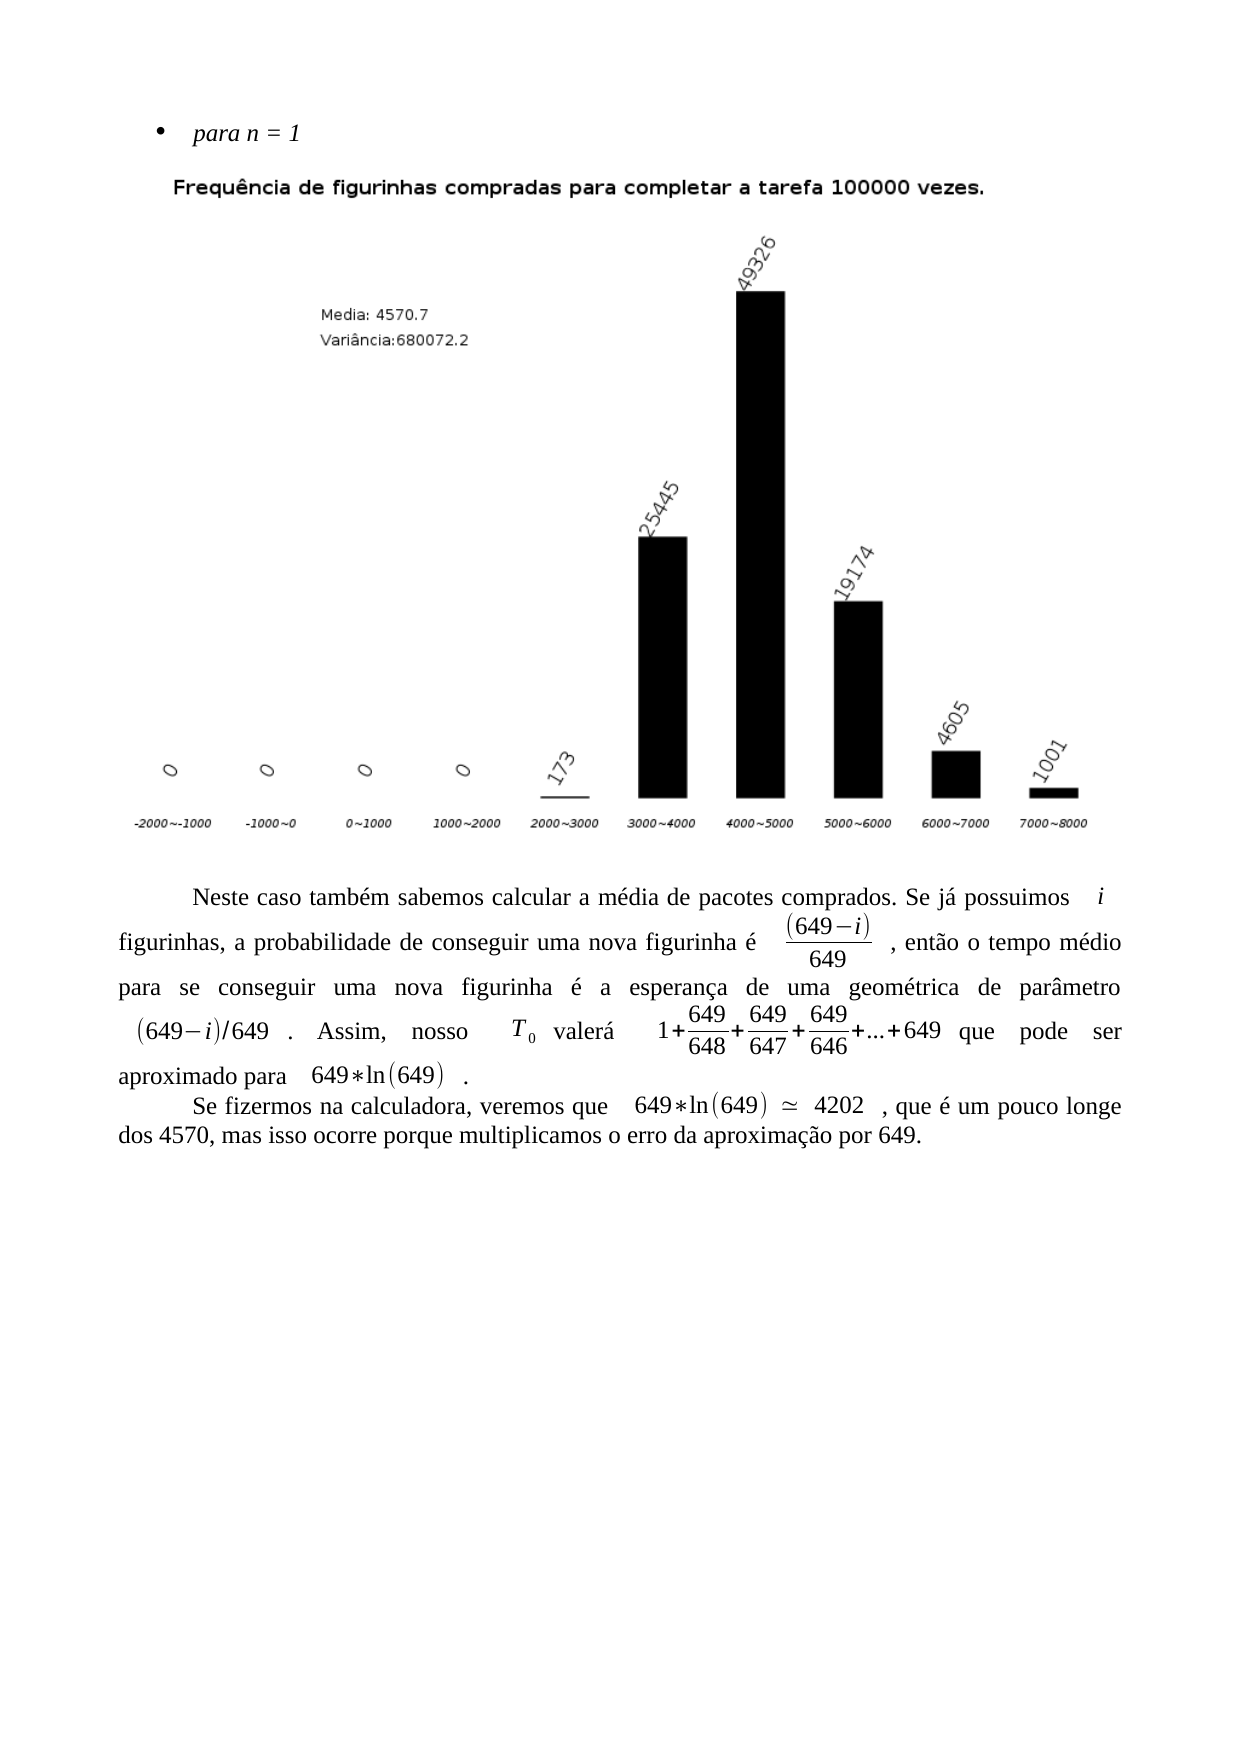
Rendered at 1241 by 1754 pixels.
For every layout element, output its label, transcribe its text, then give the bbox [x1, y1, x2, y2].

text Neste caso também sabemos calcular a média de pacotes comprados. Se já possuimos figurinhas, a probabilidade de conseguir uma nova figurinha é , então o tempo médio para se conseguir uma nova figurinha é a esperança de uma geométrica de parâmetro . Assim, nosso valerá que pode ser aproximado para . [118, 148, 1122, 1090]
picture [130, 157, 1098, 882]
text Se fizermos na calculadora, veremos que , que é um pouco longe dos 4570, mas isso ocorre porque multiplicamos o erro da aproximação por 649. [118, 1090, 1122, 1149]
list para n = 1 [156, 118, 1122, 148]
